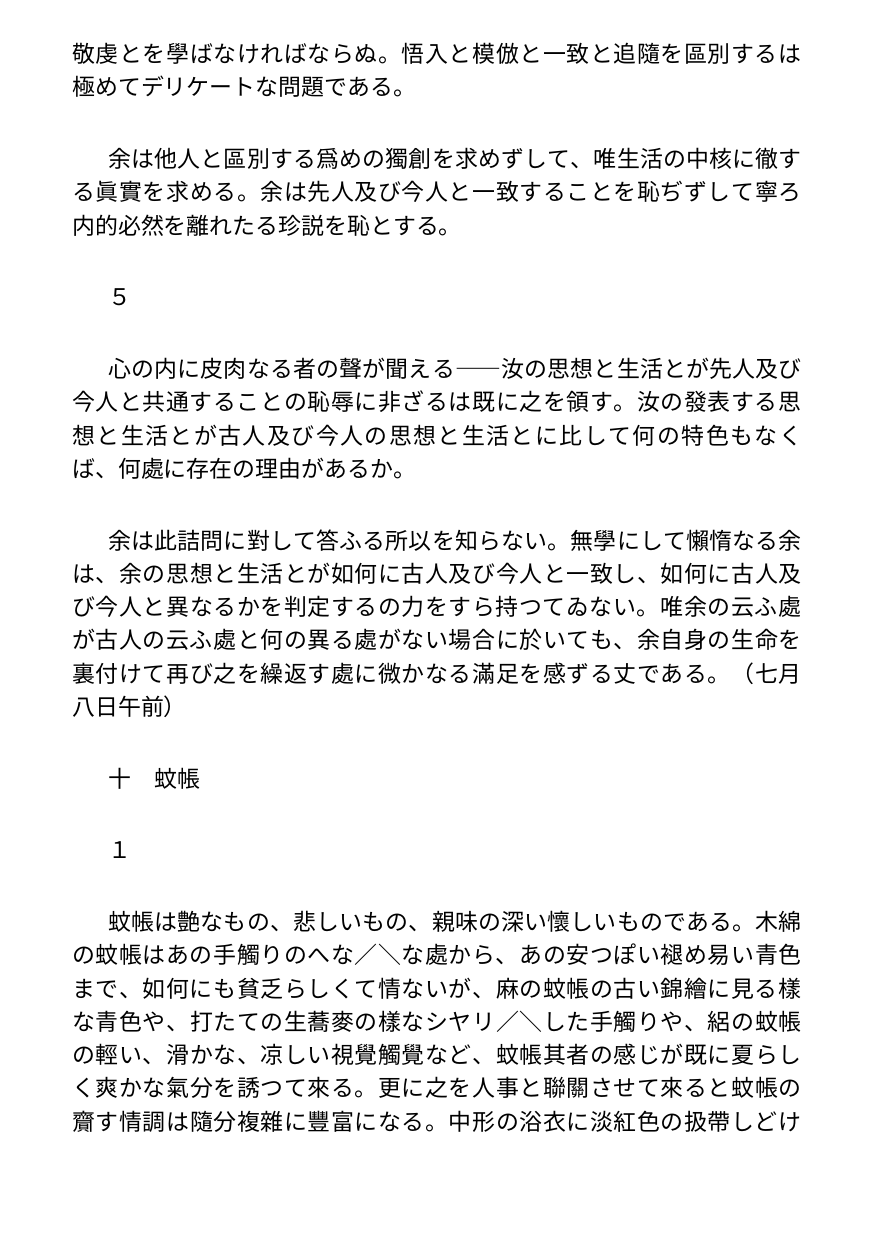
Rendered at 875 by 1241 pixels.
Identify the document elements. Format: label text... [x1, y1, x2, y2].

text ５ [72, 279, 802, 312]
text 十 蚊帳 [72, 760, 802, 794]
text 蚊帳は艶なもの、悲しいもの、親味の深い懷しいものである。木綿の蚊帳はあの手觸りのへな／＼な處から、あの安つぽい褪め易い青色まで、如何にも貧乏らしくて情ないが、麻の蚊帳の古い錦繪に見る樣な青色や、打たての生蕎麥の樣なシヤリ／＼した手觸りや、絽の蚊帳の輕い、滑かな、凉しい視覺觸覺など、蚊帳其者の感じが既に夏らしく爽かな氣分を誘つて來る。更に之を人事と聯關させて來ると蚊帳の齎す情調は隨分複雜に豐富になる。中形の浴衣に淡紅色の扱帶しどけ [72, 904, 802, 1137]
text 余は此詰問に對して答ふる所以を知らない。無學にして懶惰なる余は、余の思想と生活とが如何に古人及び今人と一致し、如何に古人及び今人と異なるかを判定するの力をすら持つてゐない。唯余の云ふ處が古人の云ふ處と何の異る處がない場合に於いても、余自身の生命を裏付けて再び之を繰返す處に微かなる滿足を感ずる丈である。（七月八日午前） [72, 522, 802, 722]
text 敬虔とを學ばなければならぬ。悟入と模倣と一致と追隨を區別するは極めてデリケートな問題である。 [72, 36, 802, 102]
text 余は他人と區別する爲めの獨創を求めずして、唯生活の中核に徹する眞實を求める。余は先人及び今人と一致することを恥ぢずして寧ろ内的必然を離れたる珍説を恥とする。 [72, 141, 802, 241]
text 心の内に皮肉なる者の聲が聞える――汝の思想と生活とが先人及び今人と共通することの恥辱に非ざるは既に之を領す。汝の發表する思想と生活とが古人及び今人の思想と生活とに比して何の特色もなくば、何處に存在の理由があるか。 [72, 351, 802, 484]
text １ [72, 832, 802, 865]
